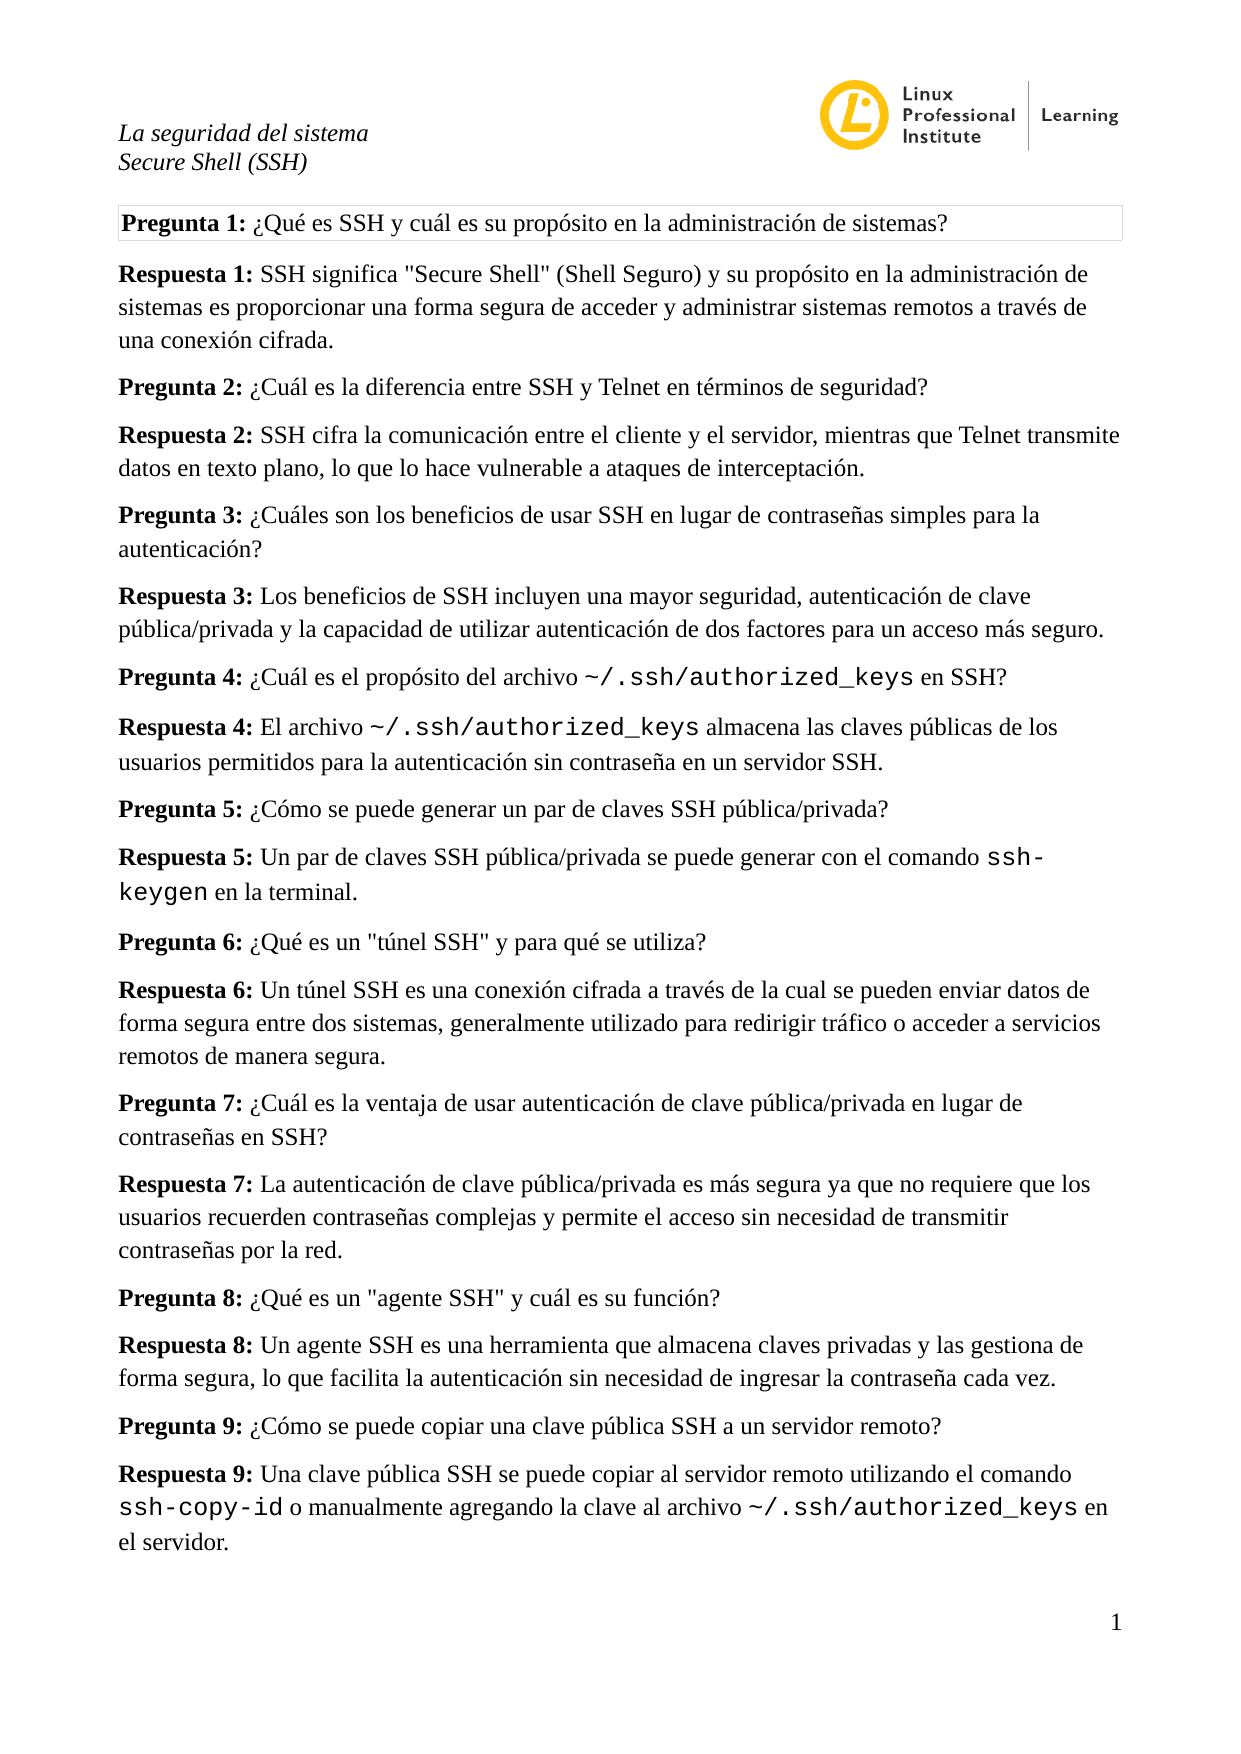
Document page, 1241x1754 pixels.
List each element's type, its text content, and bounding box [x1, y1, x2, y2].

text Respuesta 9: Una clave pública SSH se puede copiar al servidor remoto utilizando el comando ssh-copy-id o manualmente agregando la clave al archivo ~/.ssh/authorized_keys en el servidor. [118, 1459, 1122, 1556]
text Pregunta 9: ¿Cómo se puede copiar una clave pública SSH a un servidor remoto? [118, 1411, 1122, 1440]
text Respuesta 6: Un túnel SSH es una conexión cifrada a través de la cual se pueden enviar datos de forma segura entre dos sistemas, generalmente utilizado para redirigir tráfico o acceder a servicios remotos de manera segura. [118, 975, 1122, 1070]
picture [819, 79, 1119, 151]
text Pregunta 6: ¿Qué es un "túnel SSH" y para qué se utiliza? [118, 927, 1122, 956]
text Respuesta 2: SSH cifra la comunicación entre el cliente y el servidor, mientras que Telnet transmite datos en texto plano, lo que lo hace vulnerable a ataques de interceptación. [118, 420, 1122, 482]
text Pregunta 4: ¿Cuál es el propósito del archivo ~/.ssh/authorized_keys en SSH? [118, 662, 1122, 693]
text Respuesta 8: Un agente SSH es una herramienta que almacena claves privadas y las gestiona de forma segura, lo que facilita la autenticación sin necesidad de ingresar la contraseña cada vez. [118, 1330, 1122, 1392]
text Respuesta 5: Un par de claves SSH pública/privada se puede generar con el comando ssh-keygen en la terminal. [118, 842, 1122, 908]
text Respuesta 1: SSH significa "Secure Shell" (Shell Seguro) y su propósito en la administración de sistemas es proporcionar una forma segura de acceder y administrar sistemas remotos a través de una conexión cifrada. [118, 259, 1122, 353]
text Respuesta 3: Los beneficios de SSH incluyen una mayor seguridad, autenticación de clave pública/privada y la capacidad de utilizar autenticación de dos factores para un acceso más seguro. [118, 581, 1122, 643]
text Pregunta 1: ¿Qué es SSH y cuál es su propósito en la administración de sistemas? [119, 206, 1122, 240]
text Pregunta 5: ¿Cómo se puede generar un par de claves SSH pública/privada? [118, 794, 1122, 823]
text Pregunta 7: ¿Cuál es la ventaja de usar autenticación de clave pública/privada en lugar de contraseñas en SSH? [118, 1088, 1122, 1150]
text Pregunta 2: ¿Cuál es la diferencia entre SSH y Telnet en términos de seguridad? [118, 372, 1122, 401]
text Pregunta 3: ¿Cuáles son los beneficios de usar SSH en lugar de contraseñas simples para la autenticación? [118, 501, 1122, 562]
text Respuesta 4: El archivo ~/.ssh/authorized_keys almacena las claves públicas de los usuarios permitidos para la autenticación sin contraseña en un servidor SSH. [118, 712, 1122, 776]
text Respuesta 7: La autenticación de clave pública/privada es más segura ya que no requiere que los usuarios recuerden contraseñas complejas y permite el acceso sin necesidad de transmitir contraseñas por la red. [118, 1169, 1122, 1264]
text Pregunta 8: ¿Qué es un "agente SSH" y cuál es su función? [118, 1283, 1122, 1312]
